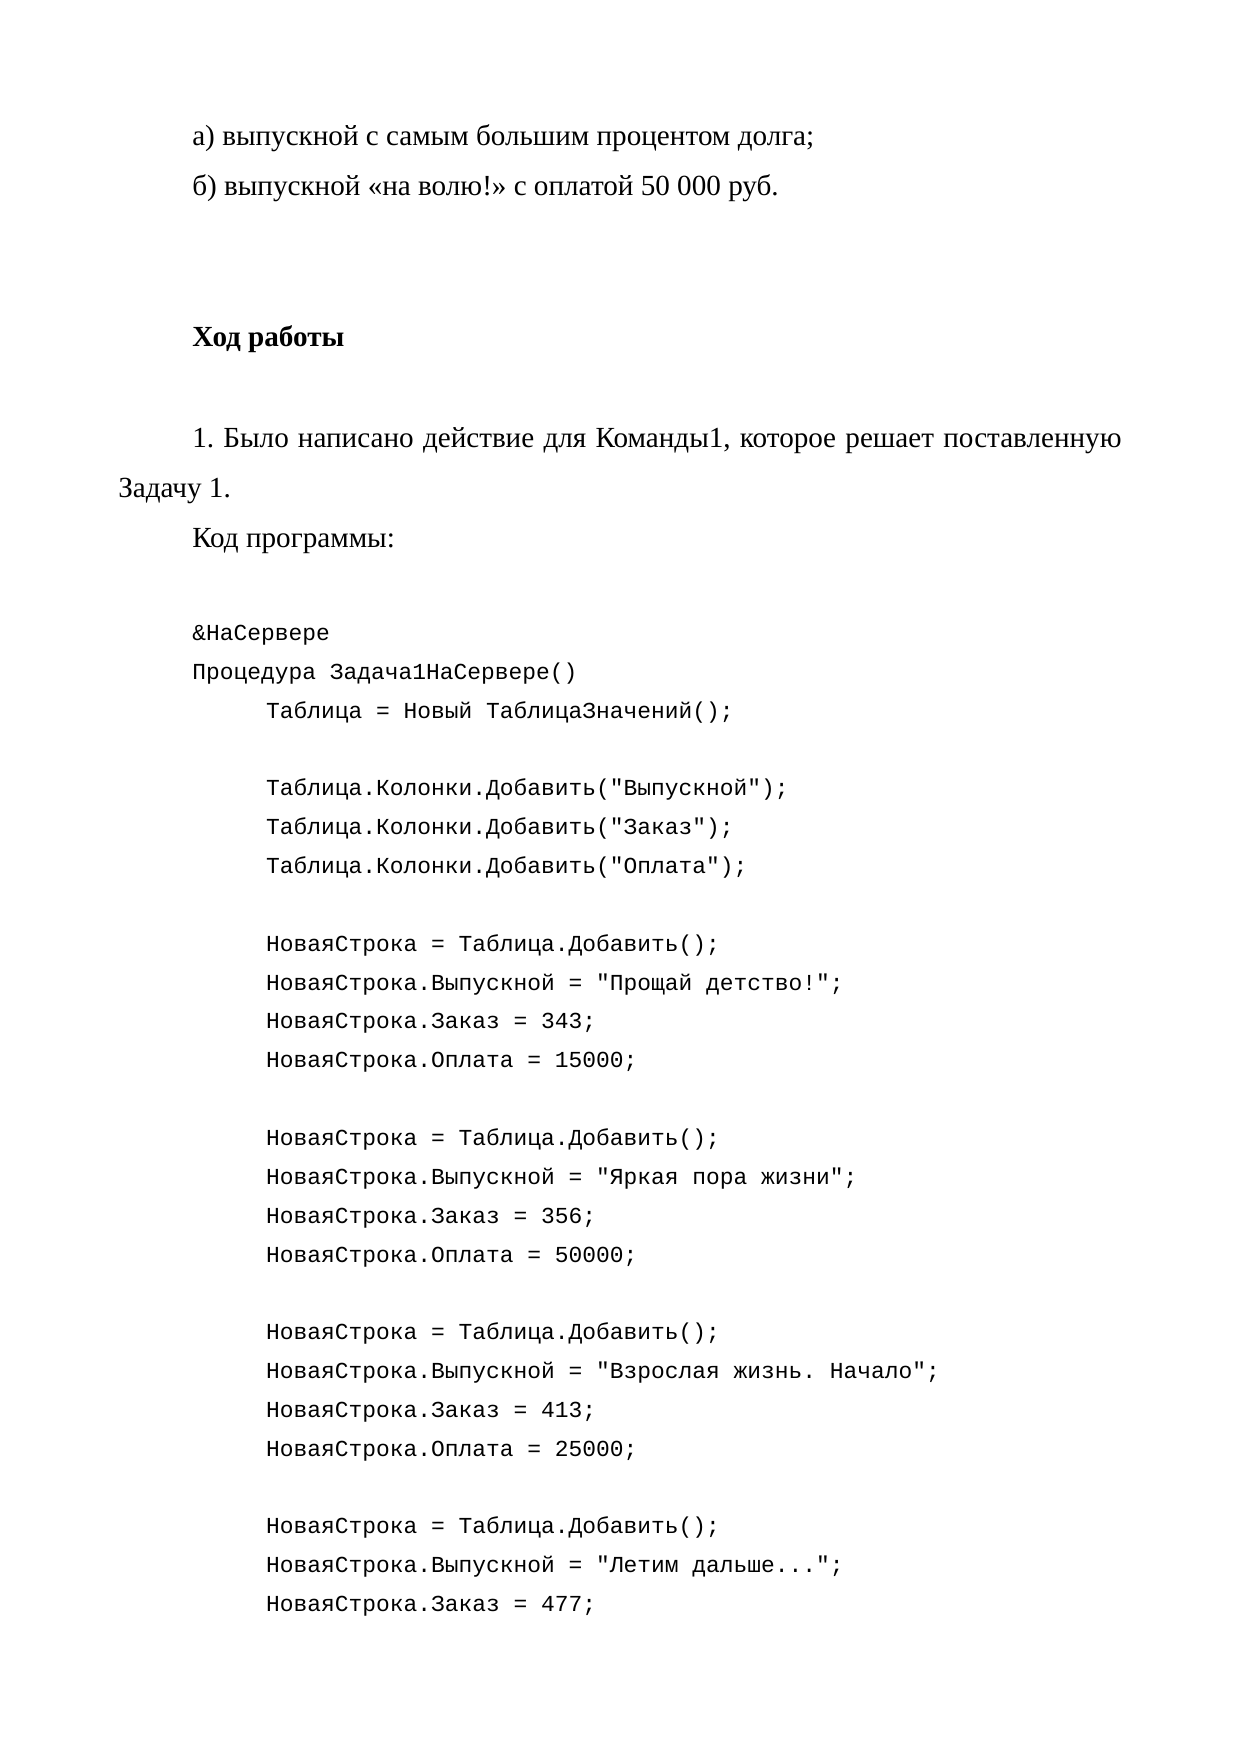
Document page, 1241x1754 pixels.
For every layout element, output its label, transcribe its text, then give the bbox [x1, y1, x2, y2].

text Таблица = Новый ТаблицаЗначений(); [118, 699, 1122, 725]
text НоваяСтрока.Заказ = 356; [118, 1204, 1122, 1230]
text б) выпускной «на волю!» с оплатой 50 000 руб. [118, 168, 1122, 202]
text НоваяСтрока.Выпускной = "Взрослая жизнь. Начало"; [118, 1359, 1122, 1385]
text 1. Было написано действие для Команды1, которое решает поставленную Задачу 1. [118, 420, 1122, 504]
text Ход работы [118, 319, 1122, 353]
text НоваяСтрока.Заказ = 343; [118, 1010, 1122, 1036]
text НоваяСтрока.Оплата = 15000; [118, 1049, 1122, 1074]
text НоваяСтрока.Заказ = 413; [118, 1398, 1122, 1424]
text Процедура Задача1НаСервере() [118, 660, 1122, 686]
text НоваяСтрока = Таблица.Добавить(); [118, 1515, 1122, 1541]
text НоваяСтрока = Таблица.Добавить(); [118, 932, 1122, 958]
text НоваяСтрока.Заказ = 477; [118, 1593, 1122, 1618]
text Таблица.Колонки.Добавить("Оплата"); [118, 854, 1122, 880]
text &НаСервере [118, 621, 1122, 647]
text Таблица.Колонки.Добавить("Выпускной"); [118, 777, 1122, 803]
text НоваяСтрока.Выпускной = "Летим дальше..."; [118, 1554, 1122, 1580]
text НоваяСтрока.Оплата = 50000; [118, 1243, 1122, 1269]
text НоваяСтрока = Таблица.Добавить(); [118, 1126, 1122, 1152]
text НоваяСтрока = Таблица.Добавить(); [118, 1321, 1122, 1347]
text НоваяСтрока.Выпускной = "Прощай детство!"; [118, 971, 1122, 997]
text НоваяСтрока.Оплата = 25000; [118, 1437, 1122, 1463]
text а) выпускной с самым большим процентом долга; [118, 118, 1122, 152]
text НоваяСтрока.Выпускной = "Яркая пора жизни"; [118, 1165, 1122, 1191]
text Код программы: [118, 521, 1122, 554]
text Таблица.Колонки.Добавить("Заказ"); [118, 816, 1122, 841]
